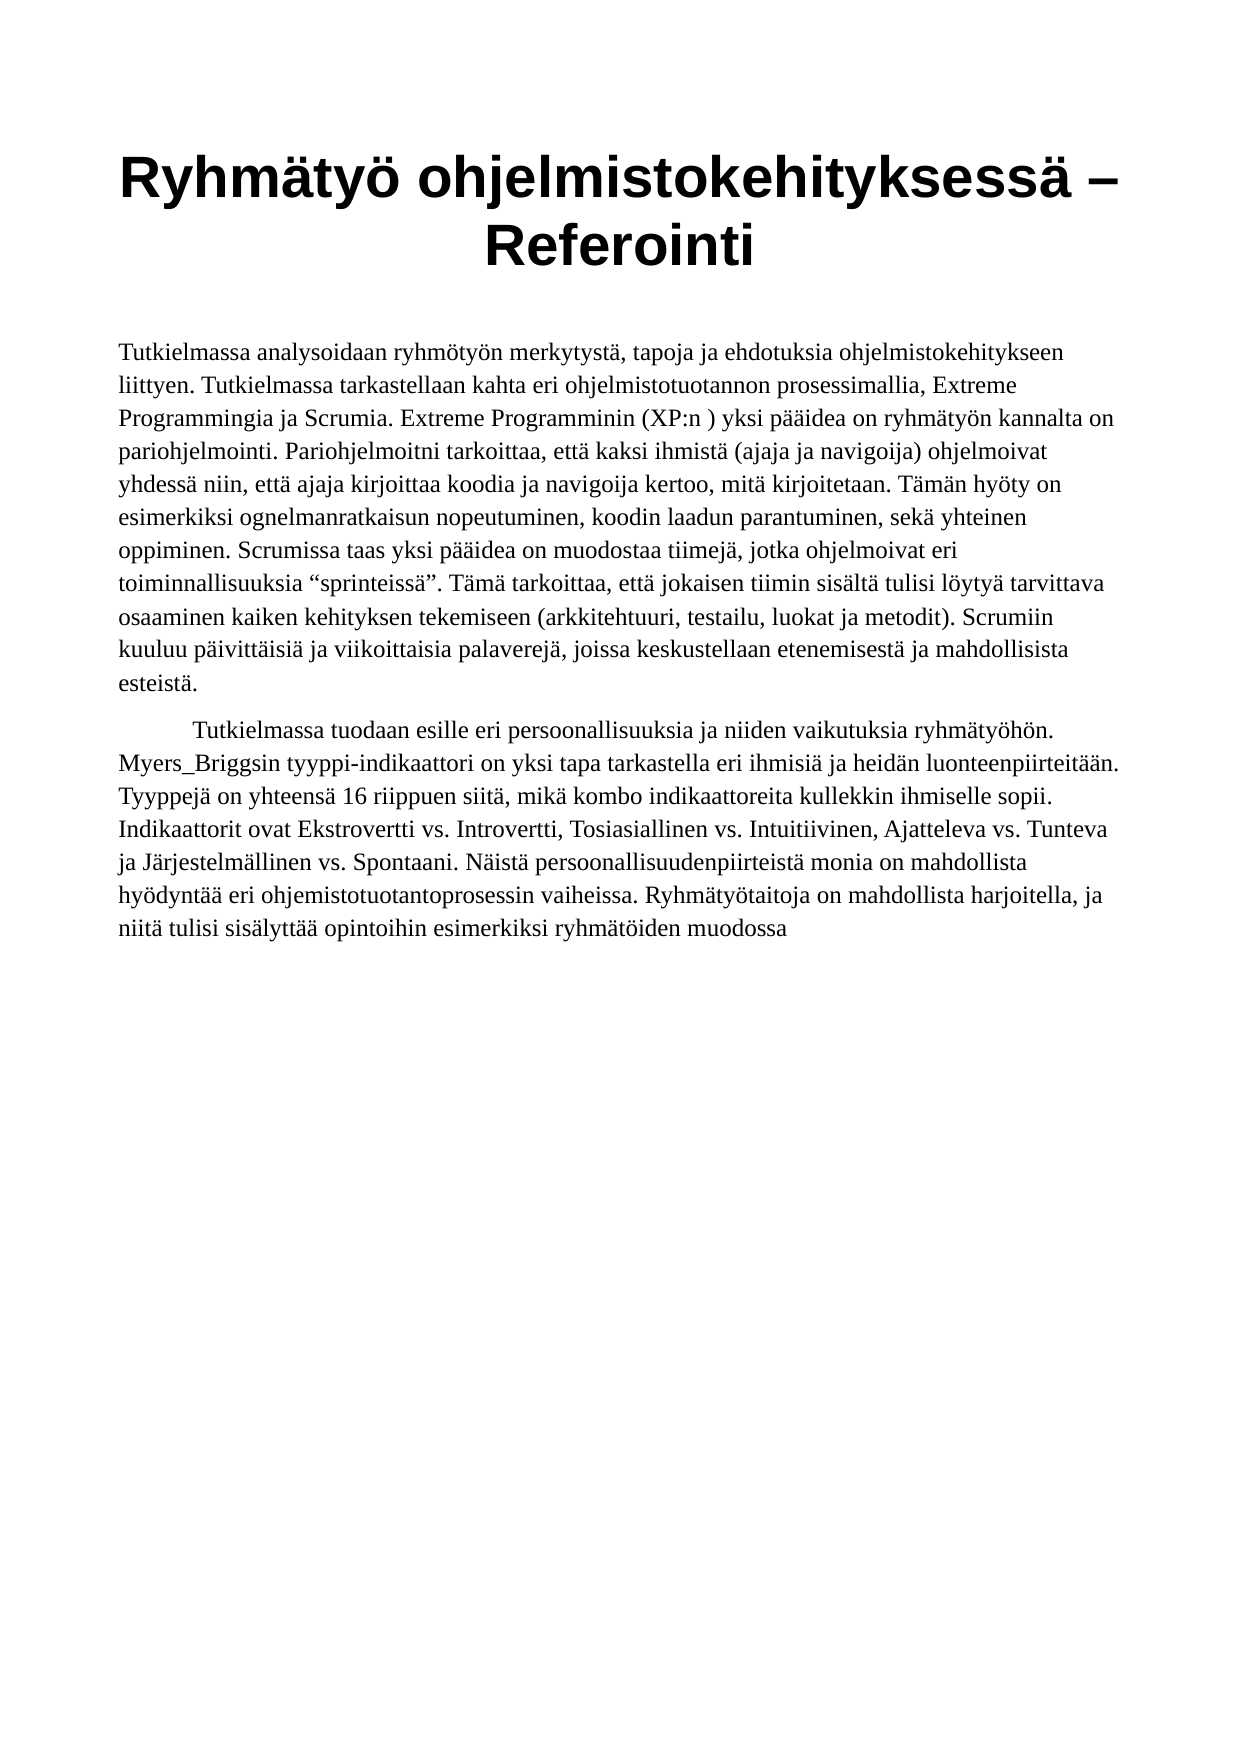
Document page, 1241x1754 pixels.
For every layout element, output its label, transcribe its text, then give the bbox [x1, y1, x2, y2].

text Tutkielmassa analysoidaan ryhmötyön merkytystä, tapoja ja ehdotuksia ohjelmistokehitykseen liittyen. Tutkielmassa tarkastellaan kahta eri ohjelmistotuotannon prosessimallia, Extreme Programmingia ja Scrumia. Extreme Programminin (XP:n ) yksi pääidea on ryhmätyön kannalta on pariohjelmointi. Pariohjelmoitni tarkoittaa, että kaksi ihmistä (ajaja ja navigoija) ohjelmoivat yhdessä niin, että ajaja kirjoittaa koodia ja navigoija kertoo, mitä kirjoitetaan. Tämän hyöty on esimerkiksi ognelmanratkaisun nopeutuminen, koodin laadun parantuminen, sekä yhteinen oppiminen. Scrumissa taas yksi pääidea on muodostaa tiimejä, jotka ohjelmoivat eri toiminnallisuuksia “sprinteissä”. Tämä tarkoittaa, että jokaisen tiimin sisältä tulisi löytyä tarvittava osaaminen kaiken kehityksen tekemiseen (arkkitehtuuri, testailu, luokat ja metodit). Scrumiin kuuluu päivittäisiä ja viikoittaisia palaverejä, joissa keskustellaan etenemisestä ja mahdollisista esteistä. [118, 337, 1122, 696]
text Tutkielmassa tuodaan esille eri persoonallisuuksia ja niiden vaikutuksia ryhmätyöhön. Myers_Briggsin tyyppi-indikaattori on yksi tapa tarkastella eri ihmisiä ja heidän luonteenpiirteitään. Tyyppejä on yhteensä 16 riippuen siitä, mikä kombo indikaattoreita kullekkin ihmiselle sopii. Indikaattorit ovat Ekstrovertti vs. Introvertti, Tosiasiallinen vs. Intuitiivinen, Ajatteleva vs. Tunteva ja Järjestelmällinen vs. Spontaani. Näistä persoonallisuudenpiirteistä monia on mahdollista hyödyntää eri ohjemistotuotantoprosessin vaiheissa. Ryhmätyötaitoja on mahdollista harjoitella, ja niitä tulisi sisälyttää opintoihin esimerkiksi ryhmätöiden muodossa [118, 715, 1122, 942]
title Ryhmätyö ohjelmistokehityksessä – Referointi [118, 143, 1122, 277]
